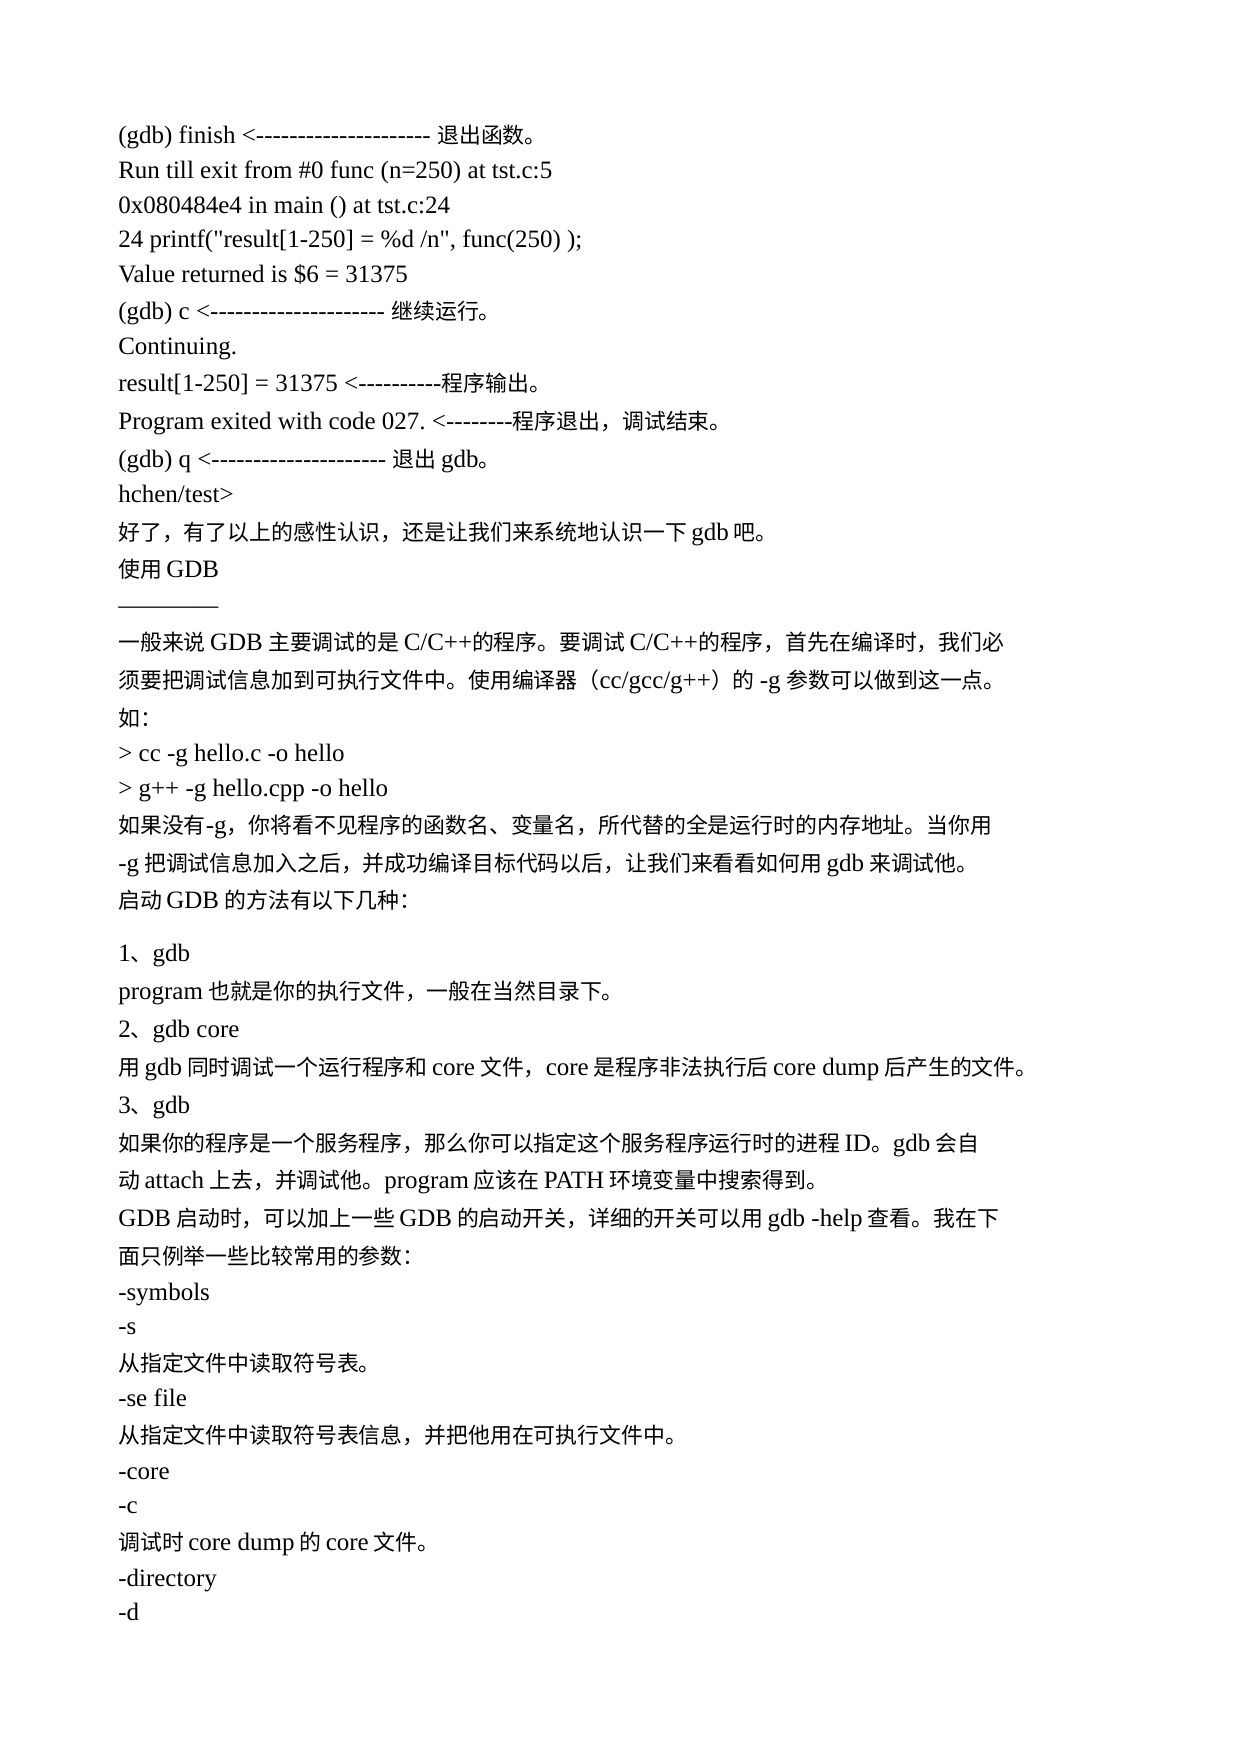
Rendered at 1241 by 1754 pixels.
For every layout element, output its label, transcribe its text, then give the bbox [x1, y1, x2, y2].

text (gdb) finish <--------------------- 退出函数。 Run till exit from #0 func (n=250) at tst.c:5 0x080484e4 in main () at tst.c:24 24 printf("result[1-250] = %d /n", func(250) ); Value returned is $6 = 31375 (gdb) c <--------------------- 继续运行。 Continuing. result[1-250] = 31375 <----------程序输出。 Program exited with code 027. <--------程序退出，调试结束。 (gdb) q <--------------------- 退出gdb。 hchen/test> 好了，有了以上的感性认识，还是让我们来系统地认识一下gdb吧。 使用GDB ———— 一般来说GDB主要调试的是C/C++的程序。要调试C/C++的程序，首先在编译时，我们必 须要把调试信息加到可执行文件中。使用编译器（cc/gcc/g++）的 -g 参数可以做到这一点。 如： > cc -g hello.c -o hello > g++ -g hello.cpp -o hello 如果没有-g，你将看不见程序的函数名、变量名，所代替的全是运行时的内存地址。当你用 -g把调试信息加入之后，并成功编译目标代码以后，让我们来看看如何用gdb来调试他。 启动GDB的方法有以下几种： [118, 118, 1122, 915]
text 1、gdb program也就是你的执行文件，一般在当然目录下。 2、gdb core 用gdb同时调试一个运行程序和core文件，core是程序非法执行后core dump后产生的文件。 3、gdb 如果你的程序是一个服务程序，那么你可以指定这个服务程序运行时的进程ID。gdb会自 动attach上去，并调试他。program应该在PATH环境变量中搜索得到。 GDB启动时，可以加上一些GDB的启动开关，详细的开关可以用gdb -help查看。我在下 面只例举一些比较常用的参数： -symbols -s 从指定文件中读取符号表。 -se file 从指定文件中读取符号表信息，并把他用在可执行文件中。 -core -c 调试时core dump的core文件。 -directory -d [118, 936, 1122, 1626]
